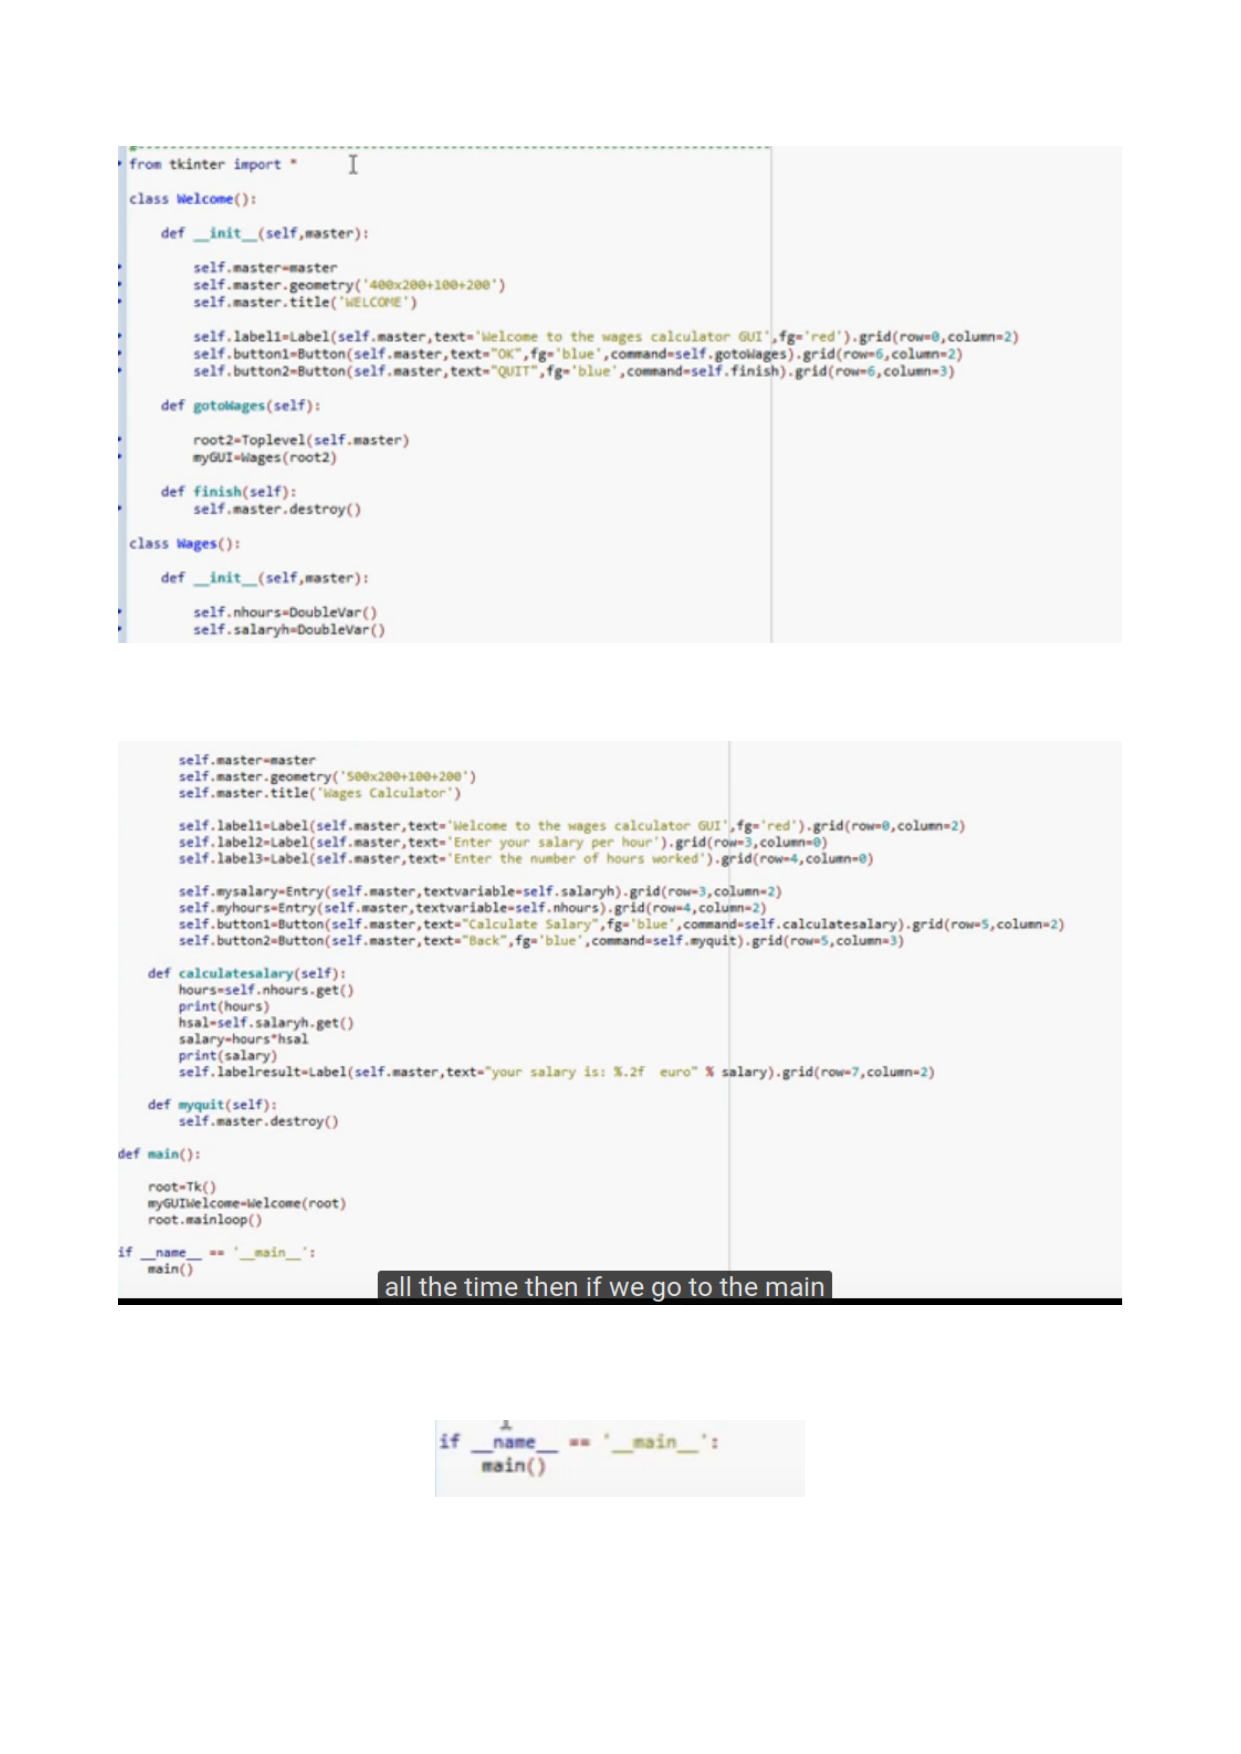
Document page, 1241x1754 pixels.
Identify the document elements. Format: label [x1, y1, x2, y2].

picture [118, 146, 1123, 643]
picture [118, 741, 1123, 1305]
picture [435, 1420, 806, 1497]
